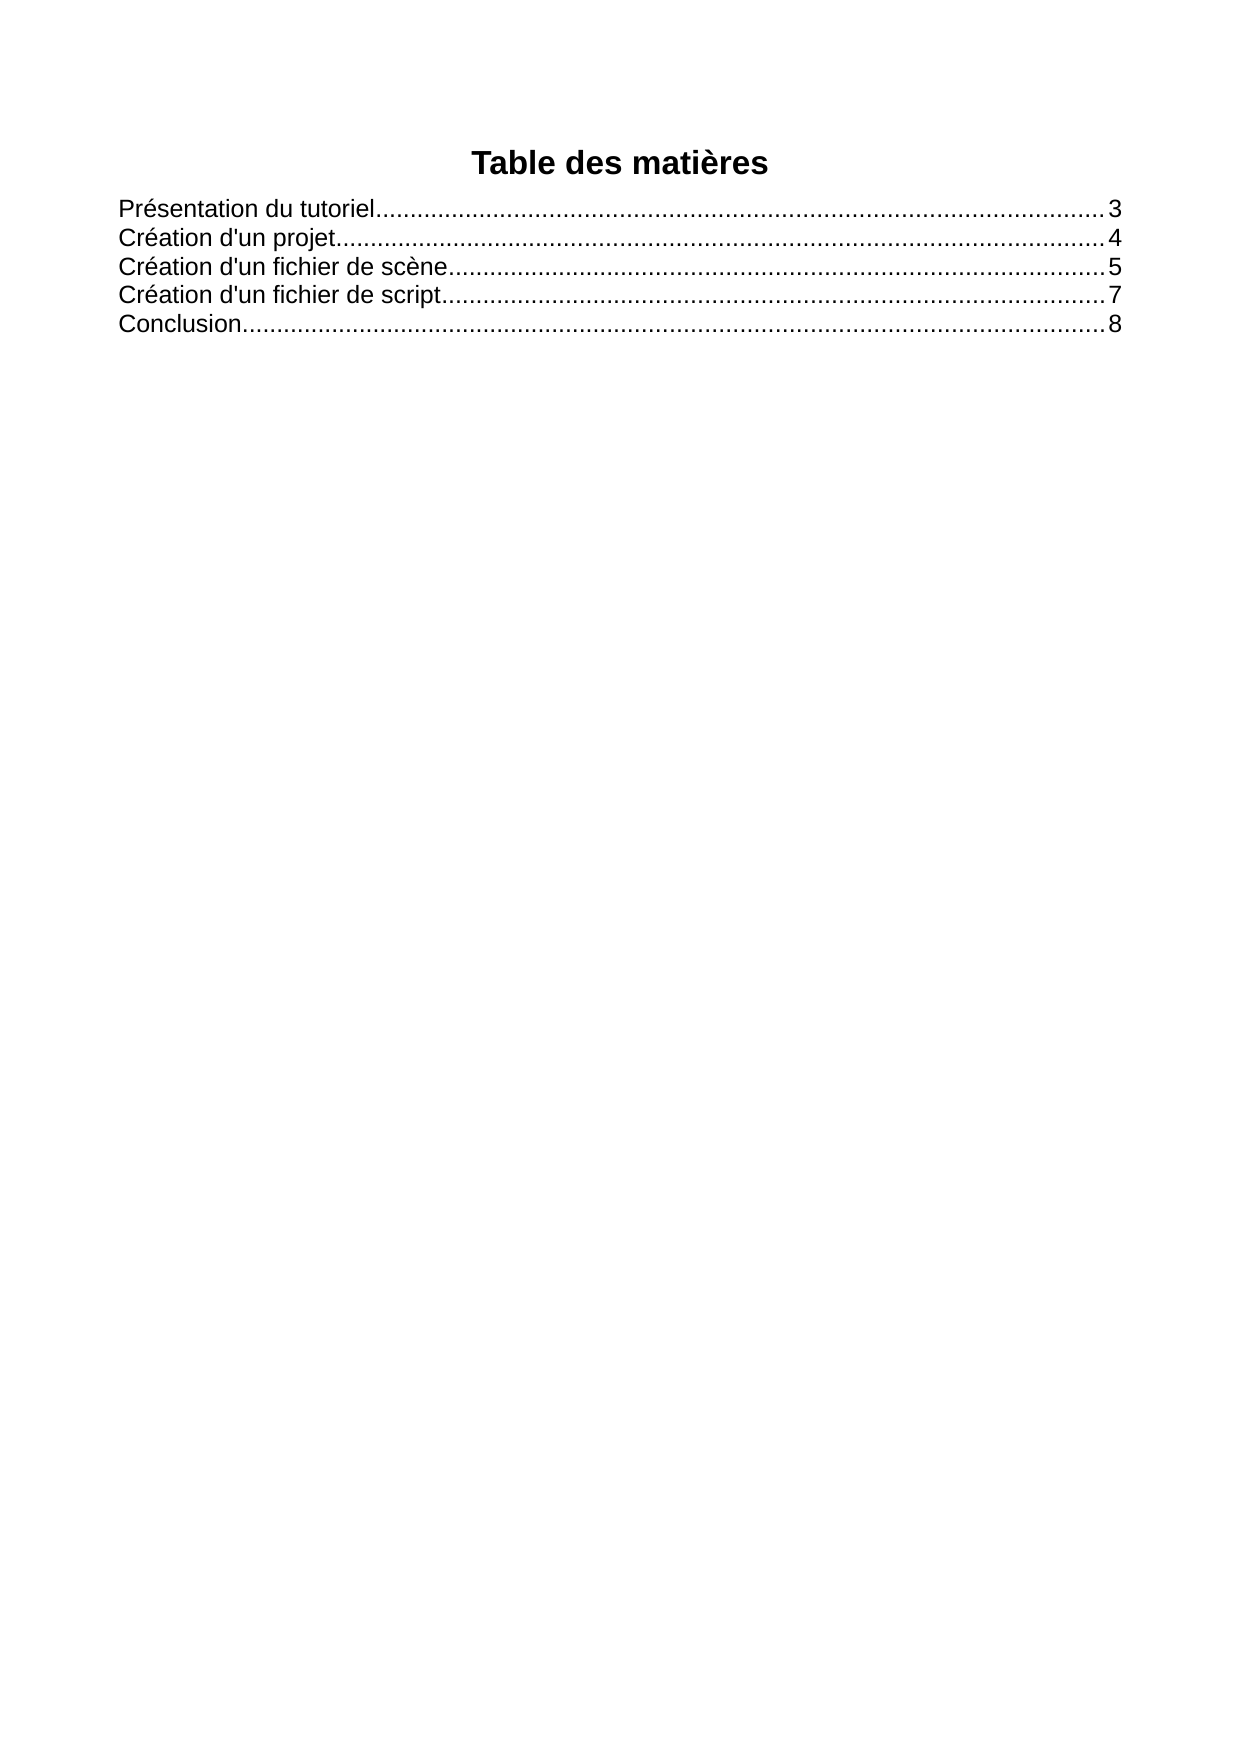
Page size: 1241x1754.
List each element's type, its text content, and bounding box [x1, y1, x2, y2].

text Création d'un projet 4 [118, 223, 1122, 252]
text Présentation du tutoriel 3 [118, 194, 1122, 223]
text Conclusion 8 [118, 309, 1122, 338]
text Création d'un fichier de scène 5 [118, 252, 1122, 280]
text Création d'un fichier de script 7 [118, 280, 1122, 309]
subtitle Table des matières [118, 143, 1122, 182]
